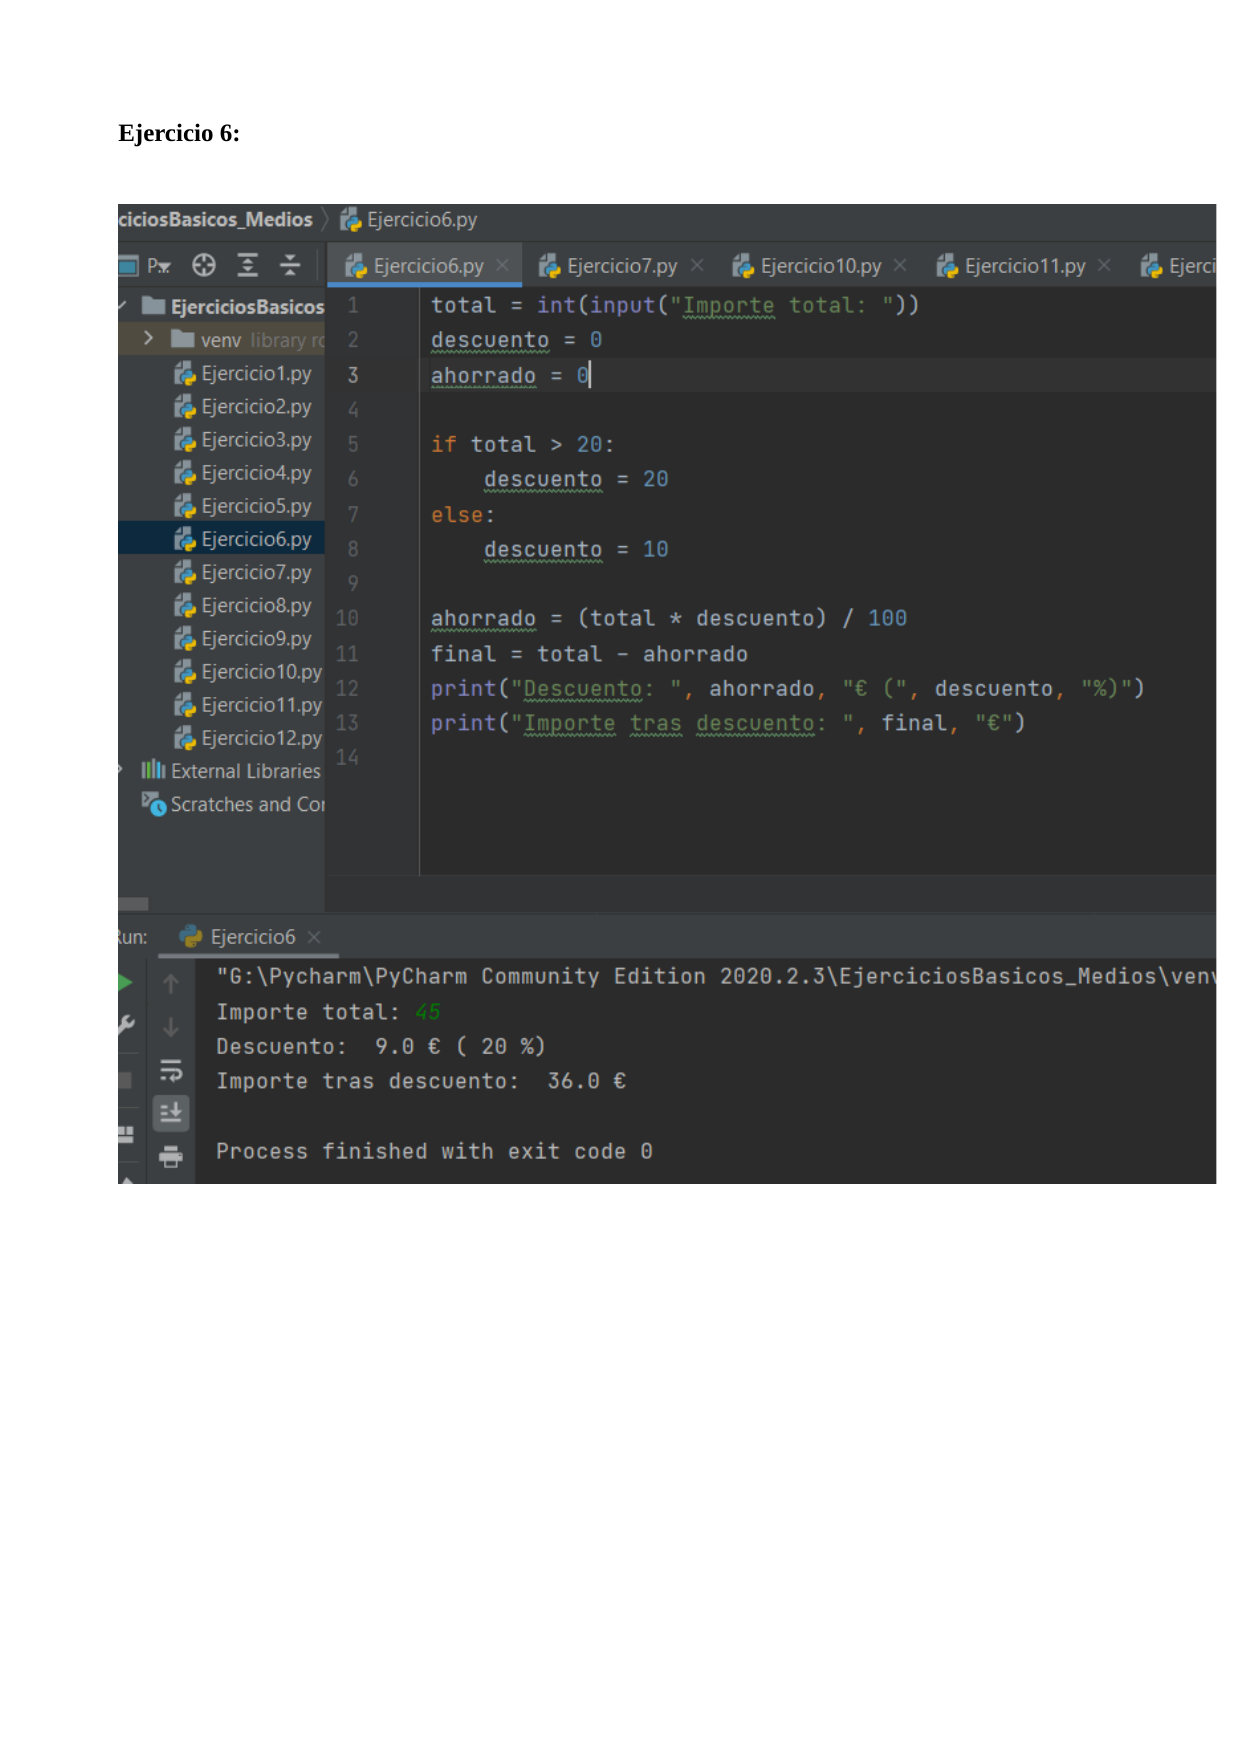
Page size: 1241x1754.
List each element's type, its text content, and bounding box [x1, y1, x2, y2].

picture [118, 204, 1217, 1184]
text Ejercicio 6: [118, 118, 1122, 147]
